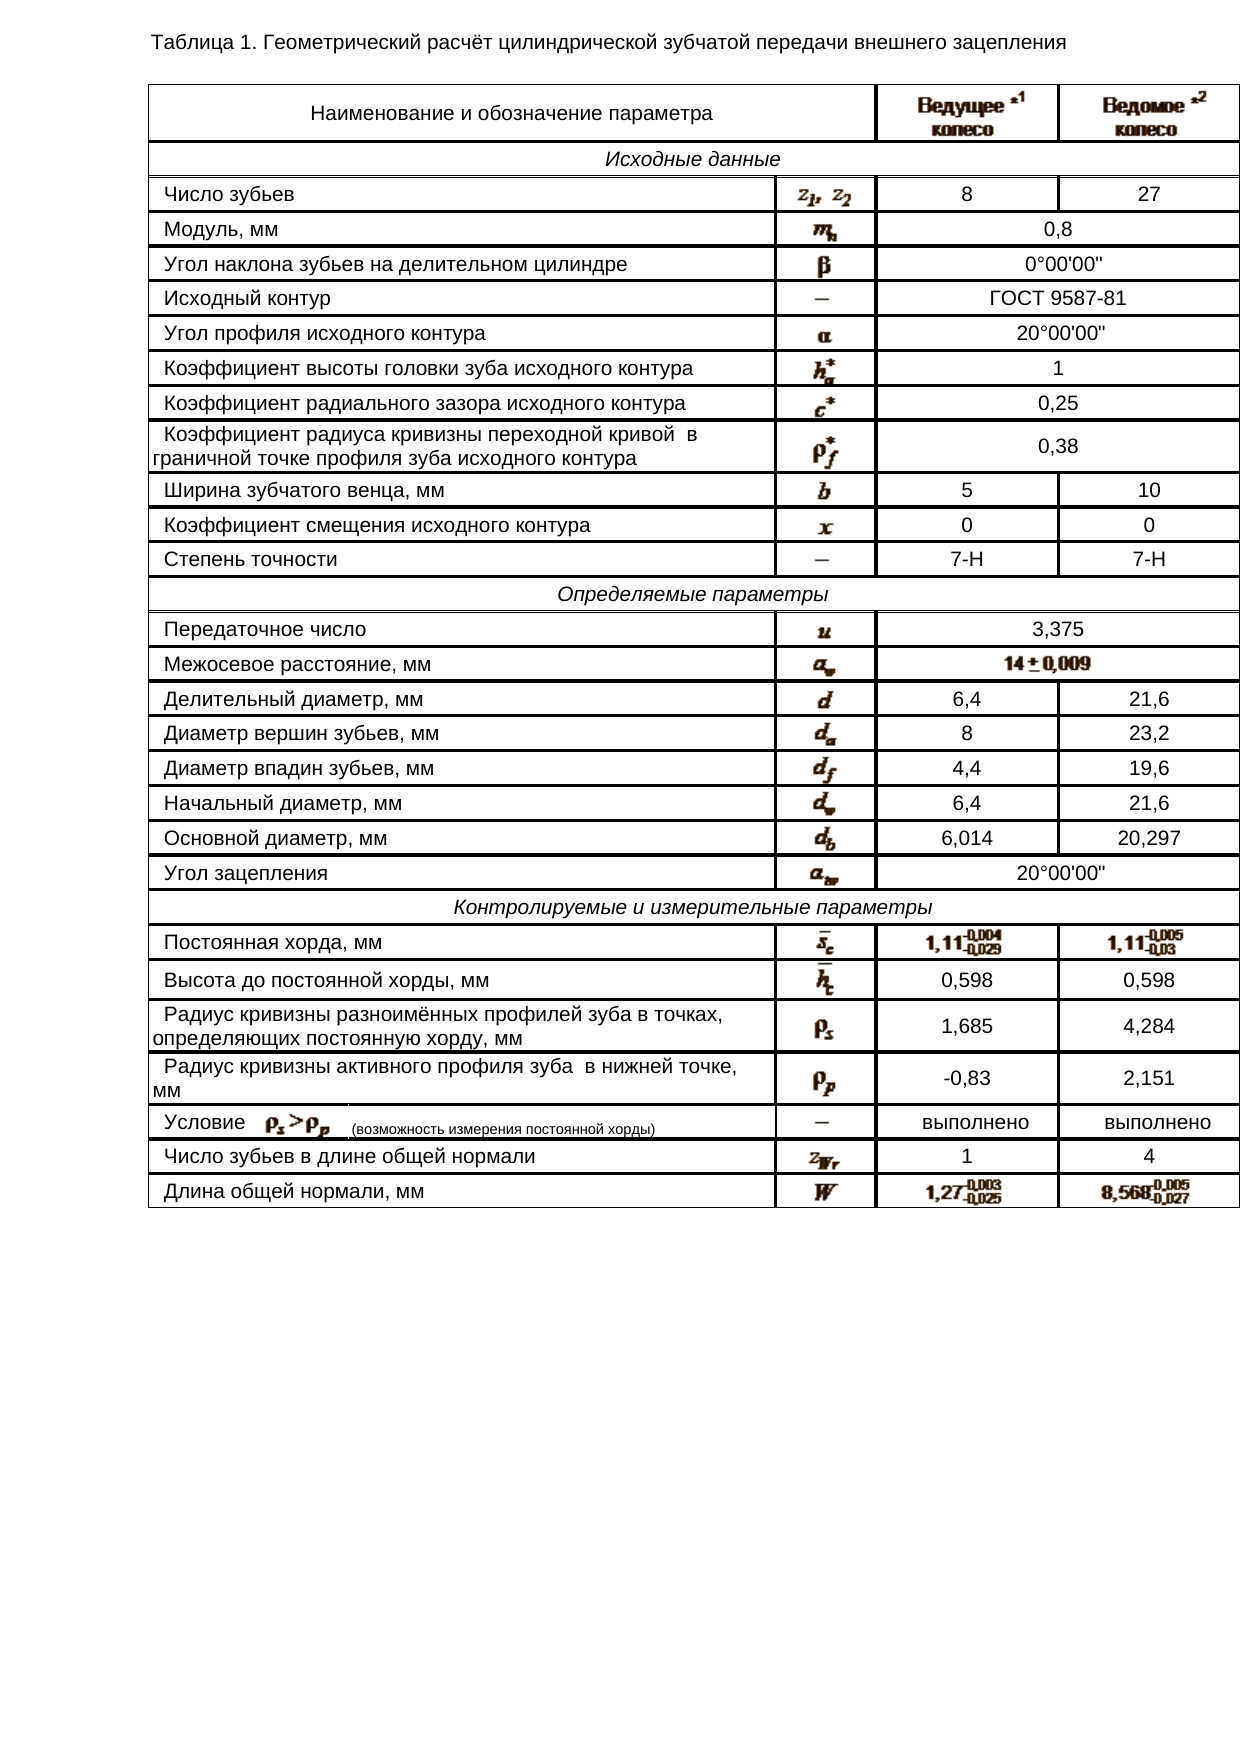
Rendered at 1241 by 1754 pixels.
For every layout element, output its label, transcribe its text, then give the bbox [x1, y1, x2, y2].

table_header Таблица 1. Геометрический расчёт цилиндрической зубчатой передачи внешнего зацепления [148, 30, 1240, 84]
picture [777, 1106, 870, 1137]
picture [777, 387, 870, 418]
table_cell 20°00'00" [878, 317, 1239, 349]
table_cell 8 [878, 178, 1057, 210]
table_cell [1214, 648, 1239, 679]
table_cell 1,685 [878, 1001, 1057, 1050]
picture [1060, 85, 1228, 140]
table_cell Высота до постоянной хорды, мм [149, 961, 774, 998]
table_cell [870, 857, 874, 888]
table_cell [870, 509, 874, 540]
table_cell Передаточное число [149, 613, 774, 645]
table_cell Длина общей нормали, мм [149, 1175, 774, 1207]
table_cell Диаметр впадин зубьев, мм [149, 752, 774, 784]
table_cell [870, 352, 874, 384]
picture [777, 787, 870, 819]
table_cell [1228, 926, 1239, 958]
table_cell [870, 248, 874, 279]
picture [777, 178, 870, 210]
table_cell Контролируемые и измерительные параметры [149, 891, 1239, 923]
table_cell Коэффициент высоты головки зуба исходного контура [149, 352, 774, 384]
table_cell 0 [1060, 509, 1239, 540]
picture [777, 926, 870, 958]
table_cell 20,297 [1060, 822, 1239, 853]
table_cell [870, 822, 874, 853]
table_cell Диаметр вершин зубьев, мм [149, 717, 774, 749]
table_cell [342, 1106, 348, 1137]
table_cell [870, 648, 874, 679]
table_cell 0°00'00" [878, 248, 1239, 279]
table_cell Межосевое расстояние, мм [149, 648, 774, 679]
table_cell 0,8 [878, 213, 1239, 244]
table_cell [870, 961, 874, 998]
table_cell Радиус кривизны разноимённых профилей зуба в точках, определяющих постоянную хорду, мм [149, 1001, 774, 1050]
table_cell (возможность измерения постоянной хорды) [349, 1106, 775, 1137]
table_cell Число зубьев в длине общей нормали [149, 1141, 774, 1172]
picture [878, 85, 1046, 140]
picture [260, 1106, 342, 1137]
table_cell Делительный диаметр, мм [149, 683, 774, 714]
table_cell 0 [878, 509, 1057, 540]
table_cell 27 [1060, 178, 1239, 210]
picture [777, 683, 870, 714]
table_cell 0,598 [878, 961, 1057, 998]
table_cell [1046, 1175, 1057, 1207]
picture [777, 509, 870, 540]
table_cell 1 [878, 1141, 1057, 1172]
table_cell 0,598 [1060, 961, 1239, 998]
table_cell Определяемые параметры [149, 578, 1239, 610]
table_cell 6,014 [878, 822, 1057, 853]
table_cell 21,6 [1060, 787, 1239, 819]
table_cell 6,4 [878, 787, 1057, 819]
table_cell выполнено [1060, 1106, 1239, 1137]
table_cell [870, 178, 874, 210]
picture [777, 613, 870, 645]
table_cell Исходные данные [149, 143, 1239, 175]
table_cell Коэффициент радиального зазора исходного контура [149, 387, 774, 418]
table_cell [870, 213, 874, 244]
table_cell [870, 282, 874, 314]
picture [777, 1175, 870, 1207]
table_cell -0,83 [878, 1054, 1057, 1103]
table_cell [870, 1001, 874, 1050]
table_cell 4,4 [878, 752, 1057, 784]
table_cell 8 [878, 717, 1057, 749]
table_cell Коэффициент радиуса кривизны переходной кривой в граничной точке профиля зуба исходного контура [149, 422, 774, 471]
picture [777, 857, 870, 888]
picture [777, 213, 870, 244]
picture [777, 1001, 870, 1050]
table_cell Угол профиля исходного контура [149, 317, 774, 349]
table_cell [870, 717, 874, 749]
table_cell [870, 317, 874, 349]
picture [777, 248, 870, 279]
picture [777, 317, 870, 349]
table_cell выполнено [878, 1106, 1057, 1137]
table_cell [870, 543, 874, 575]
table_cell Исходный контур [149, 282, 774, 314]
table_cell Число зубьев [149, 178, 774, 210]
table_cell Основной диаметр, мм [149, 822, 774, 853]
picture [777, 822, 870, 853]
table_cell 5 [878, 474, 1057, 505]
picture [878, 648, 1214, 679]
table_cell 7-H [878, 543, 1057, 575]
table_cell [870, 1141, 874, 1172]
table_cell [1046, 926, 1057, 958]
table_cell [870, 1054, 874, 1103]
table_cell 23,2 [1060, 717, 1239, 749]
picture [777, 422, 870, 471]
table_cell Начальный диаметр, мм [149, 787, 774, 819]
table_cell Модуль, мм [149, 213, 774, 244]
table_cell [870, 926, 874, 958]
table_cell 20°00'00" [878, 857, 1239, 888]
picture [1060, 1175, 1228, 1207]
picture [777, 474, 870, 505]
table_cell 0,25 [878, 387, 1239, 418]
picture [777, 961, 870, 998]
picture [777, 352, 870, 384]
table_cell [870, 422, 874, 471]
picture [1060, 926, 1228, 958]
table_cell [1046, 85, 1057, 140]
picture [878, 1175, 1046, 1207]
table_cell 1 [878, 352, 1239, 384]
table_cell Условие [149, 1106, 260, 1137]
picture [777, 543, 870, 575]
picture [777, 717, 870, 749]
table_cell 21,6 [1060, 683, 1239, 714]
table_cell [870, 752, 874, 784]
table_cell 4 [1060, 1141, 1239, 1172]
table_cell Степень точности [149, 543, 774, 575]
picture [777, 282, 870, 314]
table_cell [870, 683, 874, 714]
table_cell Наименование и обозначение параметра [149, 85, 874, 140]
picture [777, 1054, 870, 1103]
table_cell 19,6 [1060, 752, 1239, 784]
table_cell ГОСТ 9587-81 [878, 282, 1239, 314]
table_cell [870, 387, 874, 418]
picture [777, 752, 870, 784]
table_cell [1228, 1175, 1239, 1207]
table_cell Постоянная хорда, мм [149, 926, 774, 958]
table_cell 6,4 [878, 683, 1057, 714]
picture [777, 1141, 870, 1172]
picture [878, 926, 1046, 958]
table_cell Ширина зубчатого венца, мм [149, 474, 774, 505]
table_cell [870, 474, 874, 505]
table_cell [1228, 85, 1239, 140]
table_cell 0,38 [878, 422, 1239, 471]
table_cell Угол наклона зубьев на делительном цилиндре [149, 248, 774, 279]
table_cell Радиус кривизны активного профиля зуба в нижней точке, мм [149, 1054, 774, 1103]
table_cell 2,151 [1060, 1054, 1239, 1103]
table_cell 3,375 [878, 613, 1239, 645]
table_cell 10 [1060, 474, 1239, 505]
table_cell 7-H [1060, 543, 1239, 575]
table_cell [870, 613, 874, 645]
picture [777, 648, 870, 679]
table_cell [870, 787, 874, 819]
table_cell Коэффициент смещения исходного контура [149, 509, 774, 540]
table_cell Угол зацепления [149, 857, 774, 888]
table_cell [870, 1175, 874, 1207]
table_cell 4,284 [1060, 1001, 1239, 1050]
table_cell [870, 1106, 874, 1137]
